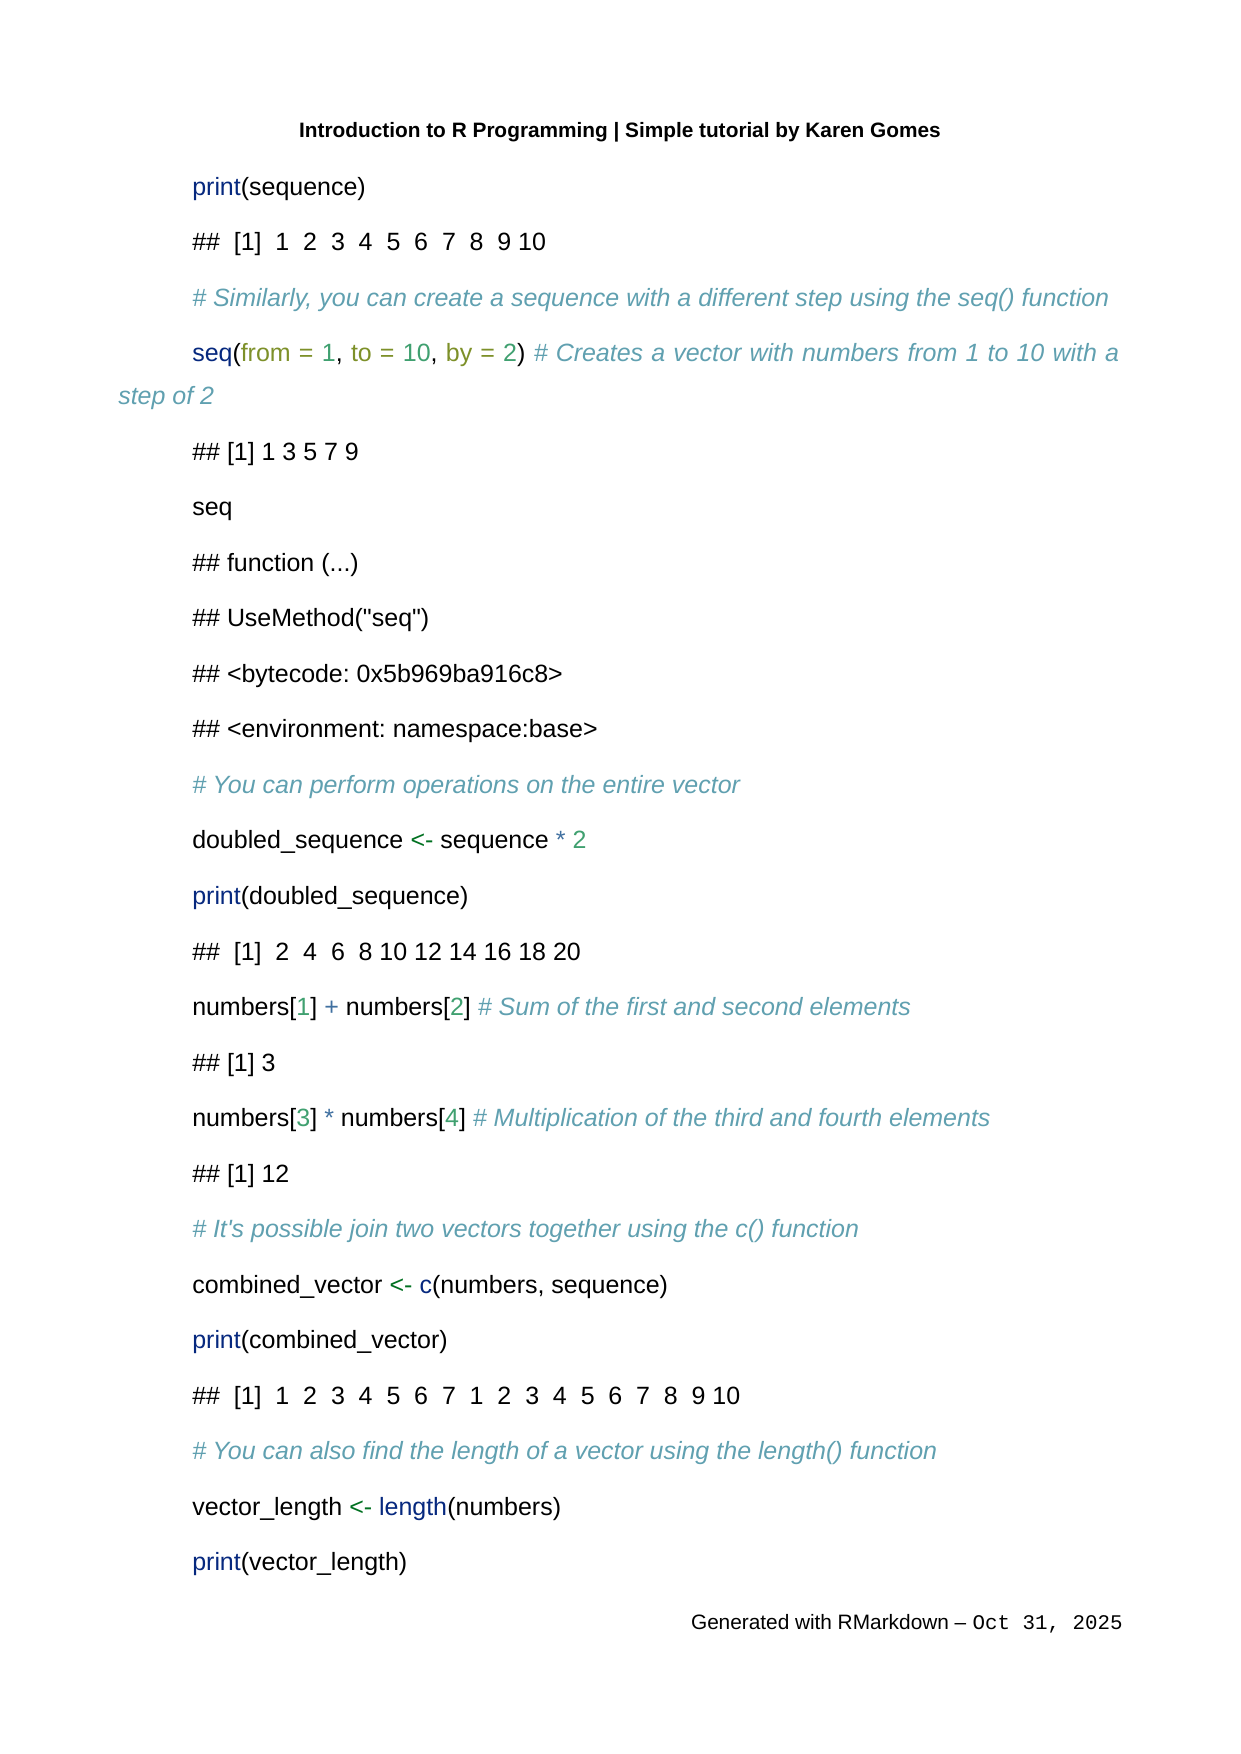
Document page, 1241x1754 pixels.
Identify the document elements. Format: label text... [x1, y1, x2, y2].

text print(sequence) [118, 172, 1122, 200]
text ## [1] 1 2 3 4 5 6 7 1 2 3 4 5 6 7 8 9 10 [118, 1381, 1122, 1409]
text seq(from = 1, to = 10, by = 2) # Creates a vector with numbers from 1 to 10 with a step of 2 [118, 338, 1122, 410]
text print(doubled_sequence) [118, 881, 1122, 910]
text ## <environment: namespace:base> [118, 714, 1122, 743]
text print(combined_vector) [118, 1325, 1122, 1354]
text # You can also find the length of a vector using the length() function [118, 1436, 1122, 1465]
text # Similarly, you can create a sequence with a different step using the seq() function [118, 283, 1122, 311]
text ## [1] 1 3 5 7 9 [118, 437, 1122, 466]
text ## [1] 12 [118, 1158, 1122, 1187]
text numbers[1] + numbers[2] # Sum of the first and second elements [118, 992, 1122, 1021]
text ## [1] 3 [118, 1047, 1122, 1076]
text # It's possible join two vectors together using the c() function [118, 1214, 1122, 1243]
text numbers[3] * numbers[4] # Multiplication of the third and fourth elements [118, 1103, 1122, 1132]
text ## function (...) [118, 548, 1122, 577]
text print(vector_length) [118, 1547, 1122, 1576]
text vector_length <- length(numbers) [118, 1492, 1122, 1520]
text ## UseMethod("seq") [118, 603, 1122, 632]
text doubled_sequence <- sequence * 2 [118, 825, 1122, 854]
text seq [118, 492, 1122, 521]
text # You can perform operations on the entire vector [118, 770, 1122, 799]
text ## [1] 1 2 3 4 5 6 7 8 9 10 [118, 227, 1122, 256]
text ## [1] 2 4 6 8 10 12 14 16 18 20 [118, 936, 1122, 965]
text combined_vector <- c(numbers, sequence) [118, 1269, 1122, 1298]
text ## <bytecode: 0x5b969ba916c8> [118, 659, 1122, 688]
